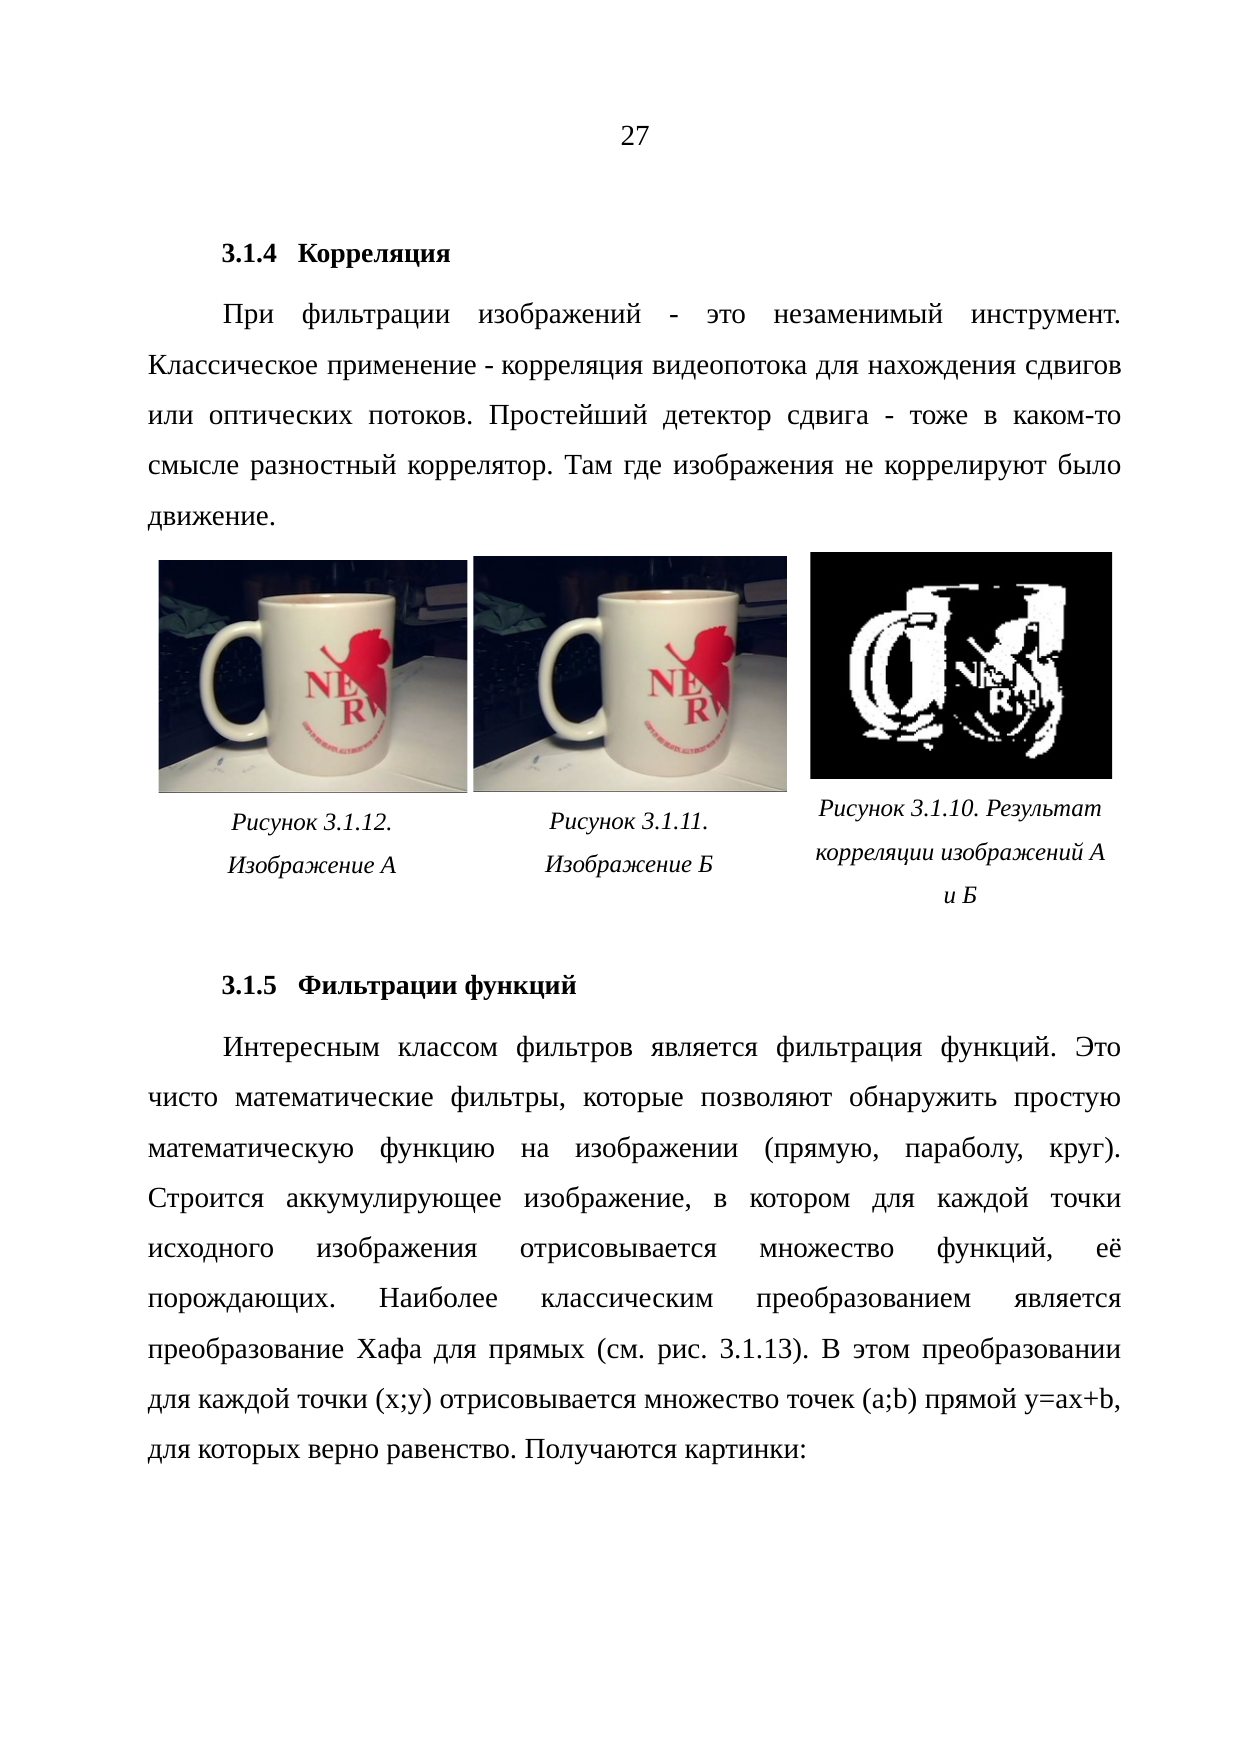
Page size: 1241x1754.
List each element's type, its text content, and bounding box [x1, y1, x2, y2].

text Рисунок 3.1.10. Результат корреляции изображений А и Б [810, 779, 1112, 908]
text При фильтрации изображений - это незаменимый инструмент. Классическое применение - корреляция видеопотока для нахождения сдвигов или оптических потоков. Простейший детектор сдвига - тоже в каком-то смысле разностный коррелятор. Там где изображения не коррелируют было движение. [148, 296, 1122, 531]
picture [473, 556, 787, 792]
text Интересным классом фильтров является фильтрация функций. Это чисто математические фильтры, которые позволяют обнаружить простую математическую функцию на изображении (прямую, параболу, круг). Строится аккумулирующее изображение, в котором для каждой точки исходного изображения отрисовывается множество функций, её порождающих. Наиболее классическим преобразованием является преобразование Хафа для прямых (см. рис. 3.1.13). В этом преобразовании для каждой точки (x;y) отрисовывается множество точек (a;b) прямой y=ax+b, для которых верно равенство. Получаются картинки: [148, 1029, 1122, 1465]
picture [158, 560, 468, 793]
text Рисунок 3.1.12. Изображение A [158, 793, 467, 878]
subtitle Корреляция [221, 236, 1122, 268]
picture [810, 552, 1113, 779]
subtitle Фильтрации функций [221, 969, 1122, 1001]
text Рисунок 3.1.11. Изображение Б [473, 792, 787, 878]
